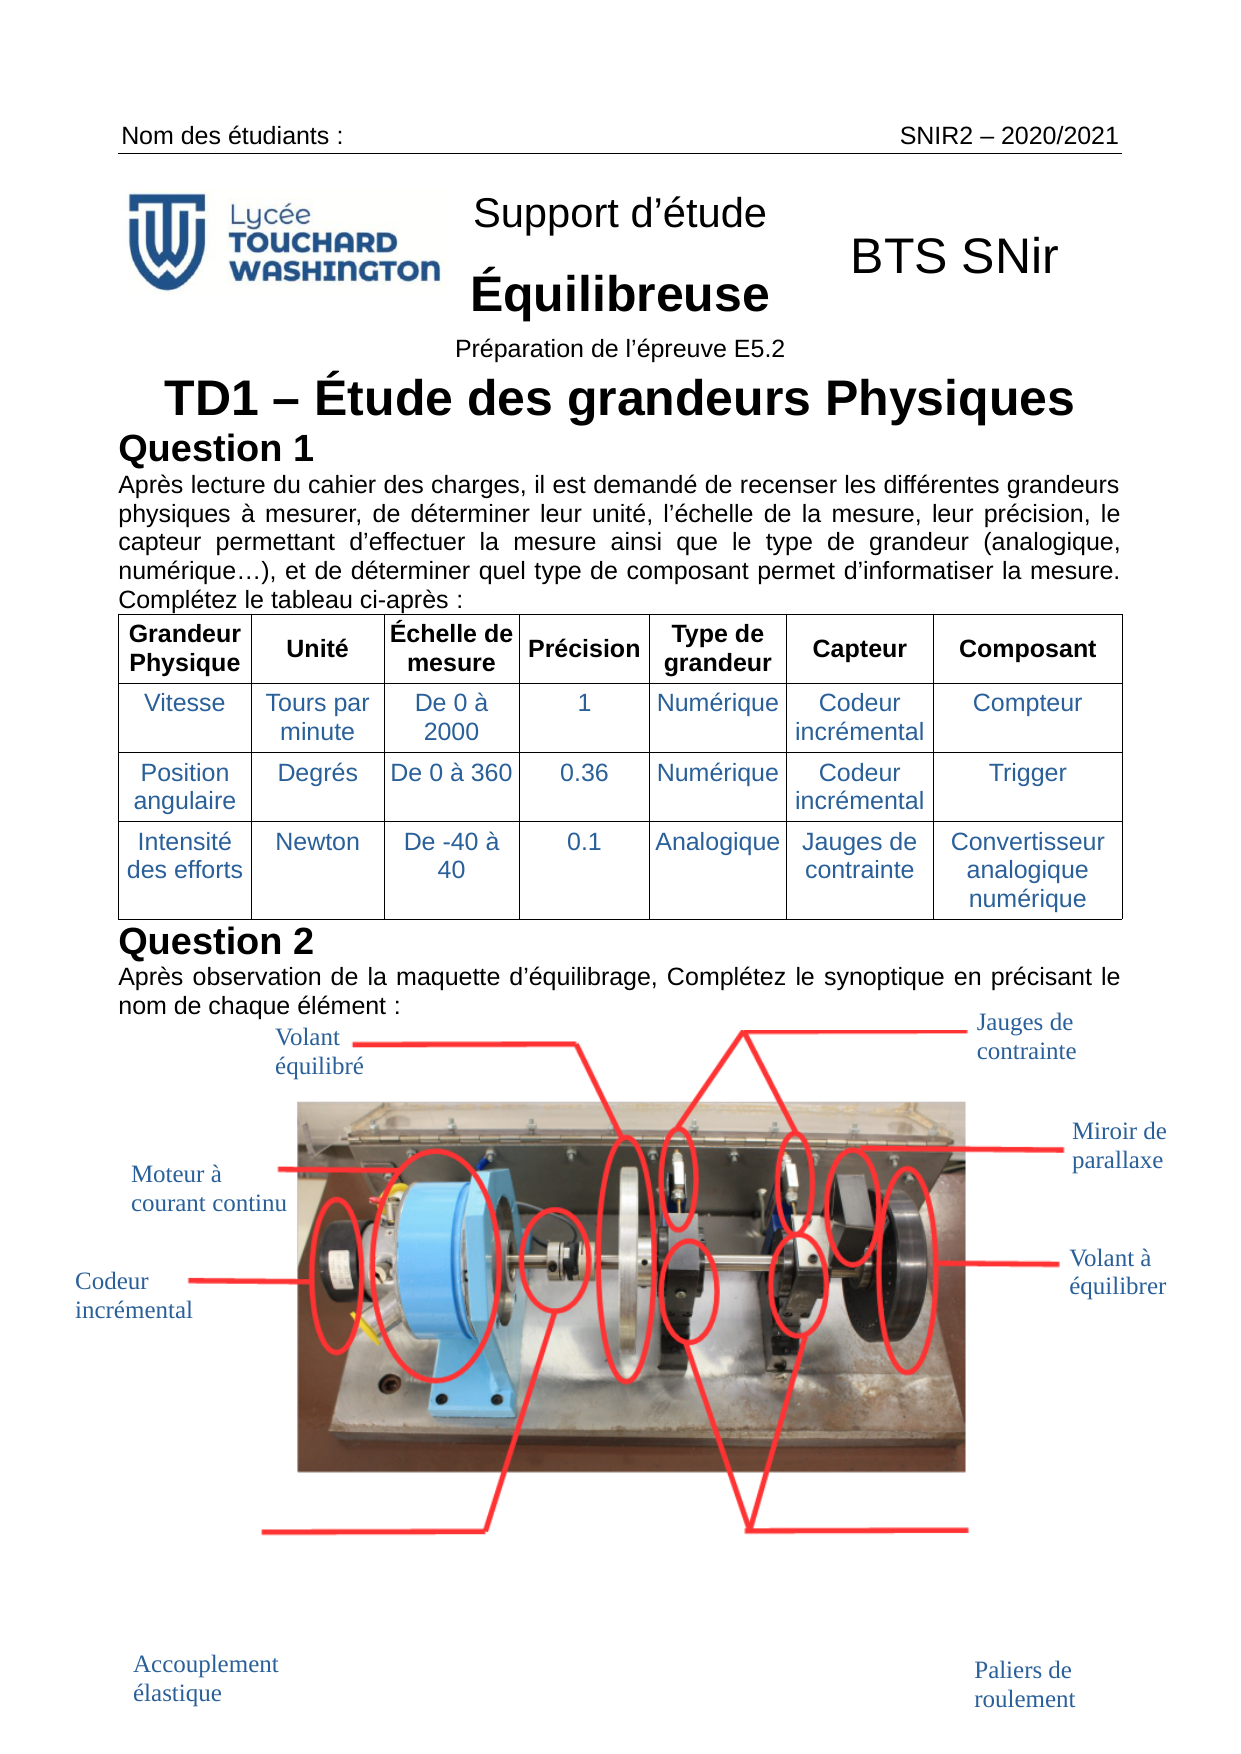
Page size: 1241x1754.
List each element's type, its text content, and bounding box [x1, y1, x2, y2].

table_cell Codeur incrémental [787, 684, 933, 752]
table_cell De 0 à 2000 [385, 684, 519, 752]
table_cell Convertisseur analogique numérique [934, 822, 1122, 918]
table_cell 0.1 [520, 822, 649, 918]
text Après lecture du cahier des charges, il est demandé de recenser les différentes grandeurs physiques à mesurer, de déterminer leur unité, l’échelle de la mesure, leur précision, le capteur permettant d’effectuer la mesure ainsi que le type de grandeur (analogique, numérique…), et de déterminer quel type de composant permet d’informatiser la mesure. Complétez le tableau ci-après : [118, 470, 1122, 613]
text Après observation de la maquette d’équilibrage, Complétez le synoptique en précisant le nom de chaque élément : [118, 962, 1122, 1020]
table_header [118, 182, 453, 328]
table_cell Vitesse [119, 684, 251, 752]
subtitle Question 2 [118, 920, 1122, 962]
table_cell 0.36 [520, 753, 649, 821]
table_header Composant [934, 615, 1122, 683]
table_cell Newton [252, 822, 384, 918]
table_cell Position angulaire [119, 753, 251, 821]
table_header Support d’étude Équilibreuse [453, 182, 787, 328]
table_cell Analogique [650, 822, 786, 918]
subtitle Question 1 [118, 426, 1122, 470]
table_cell De 0 à 360 [385, 753, 519, 821]
picture [112, 1030, 1117, 1540]
table_cell Tours par minute [252, 684, 384, 752]
table_cell Numérique [650, 753, 786, 821]
table_header Capteur [787, 615, 933, 683]
table_cell De -40 à 40 [385, 822, 519, 918]
table_header Échelle de mesure [385, 615, 519, 683]
table_cell Trigger [934, 753, 1122, 821]
table_cell Jauges de contrainte [787, 822, 933, 918]
table_cell Numérique [650, 684, 786, 752]
table_cell Compteur [934, 684, 1122, 752]
title TD1 – Étude des grandeurs Physiques [118, 369, 1122, 426]
table_cell Degrés [252, 753, 384, 821]
table_header Unité [252, 615, 384, 683]
table_header Grandeur Physique [119, 615, 251, 683]
table_header BTS SNir [788, 182, 1122, 328]
table_cell Préparation de l’épreuve E5.2 [118, 329, 1122, 369]
table_cell Intensité des efforts [119, 822, 251, 918]
table_header Précision [520, 615, 649, 683]
table_cell Codeur incrémental [787, 753, 933, 821]
picture [123, 188, 447, 294]
table_cell 1 [520, 684, 649, 752]
table_header Type de grandeur [650, 615, 786, 683]
